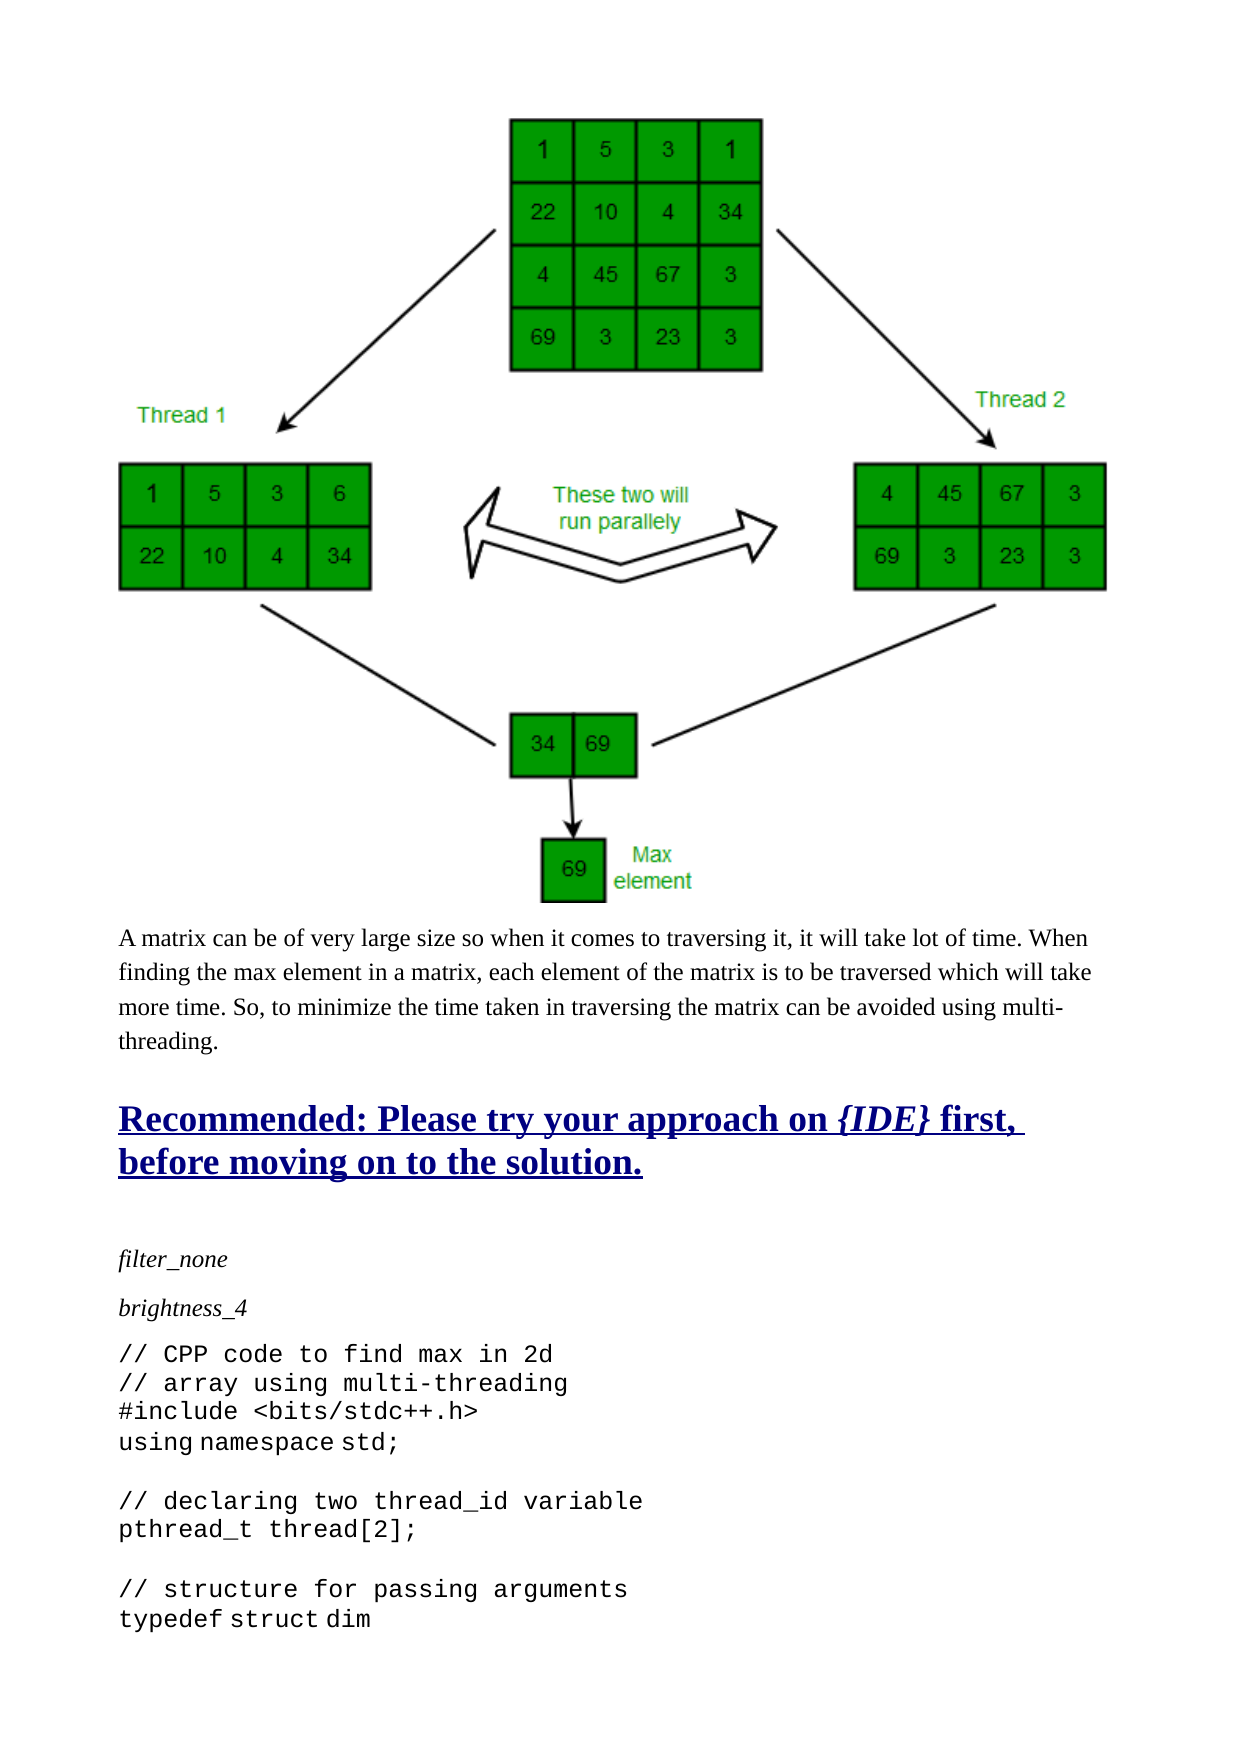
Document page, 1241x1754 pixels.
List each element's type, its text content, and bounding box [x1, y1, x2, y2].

text filter_none [118, 1244, 1122, 1273]
table_header // CPP code to find max in 2d // array using multi-threading #include <bits/stdc++.h> using namespace std; // declaring two thread_id variable pthread_t thread[2]; // structure for passing arguments typedef struct dim [118, 1342, 844, 1635]
text A matrix can be of very large size so when it comes to traversing it, it will take lot of time. When finding the max element in a matrix, each element of the matrix is to be traversed which will take more time. So, to minimize the time taken in traversing the matrix can be avoided using multi-threading. [118, 923, 1122, 1055]
text brightness_4 [118, 1293, 1122, 1322]
subtitle Recommended: Please try your approach on {IDE} first, before moving on to the solution. [118, 1096, 1122, 1182]
